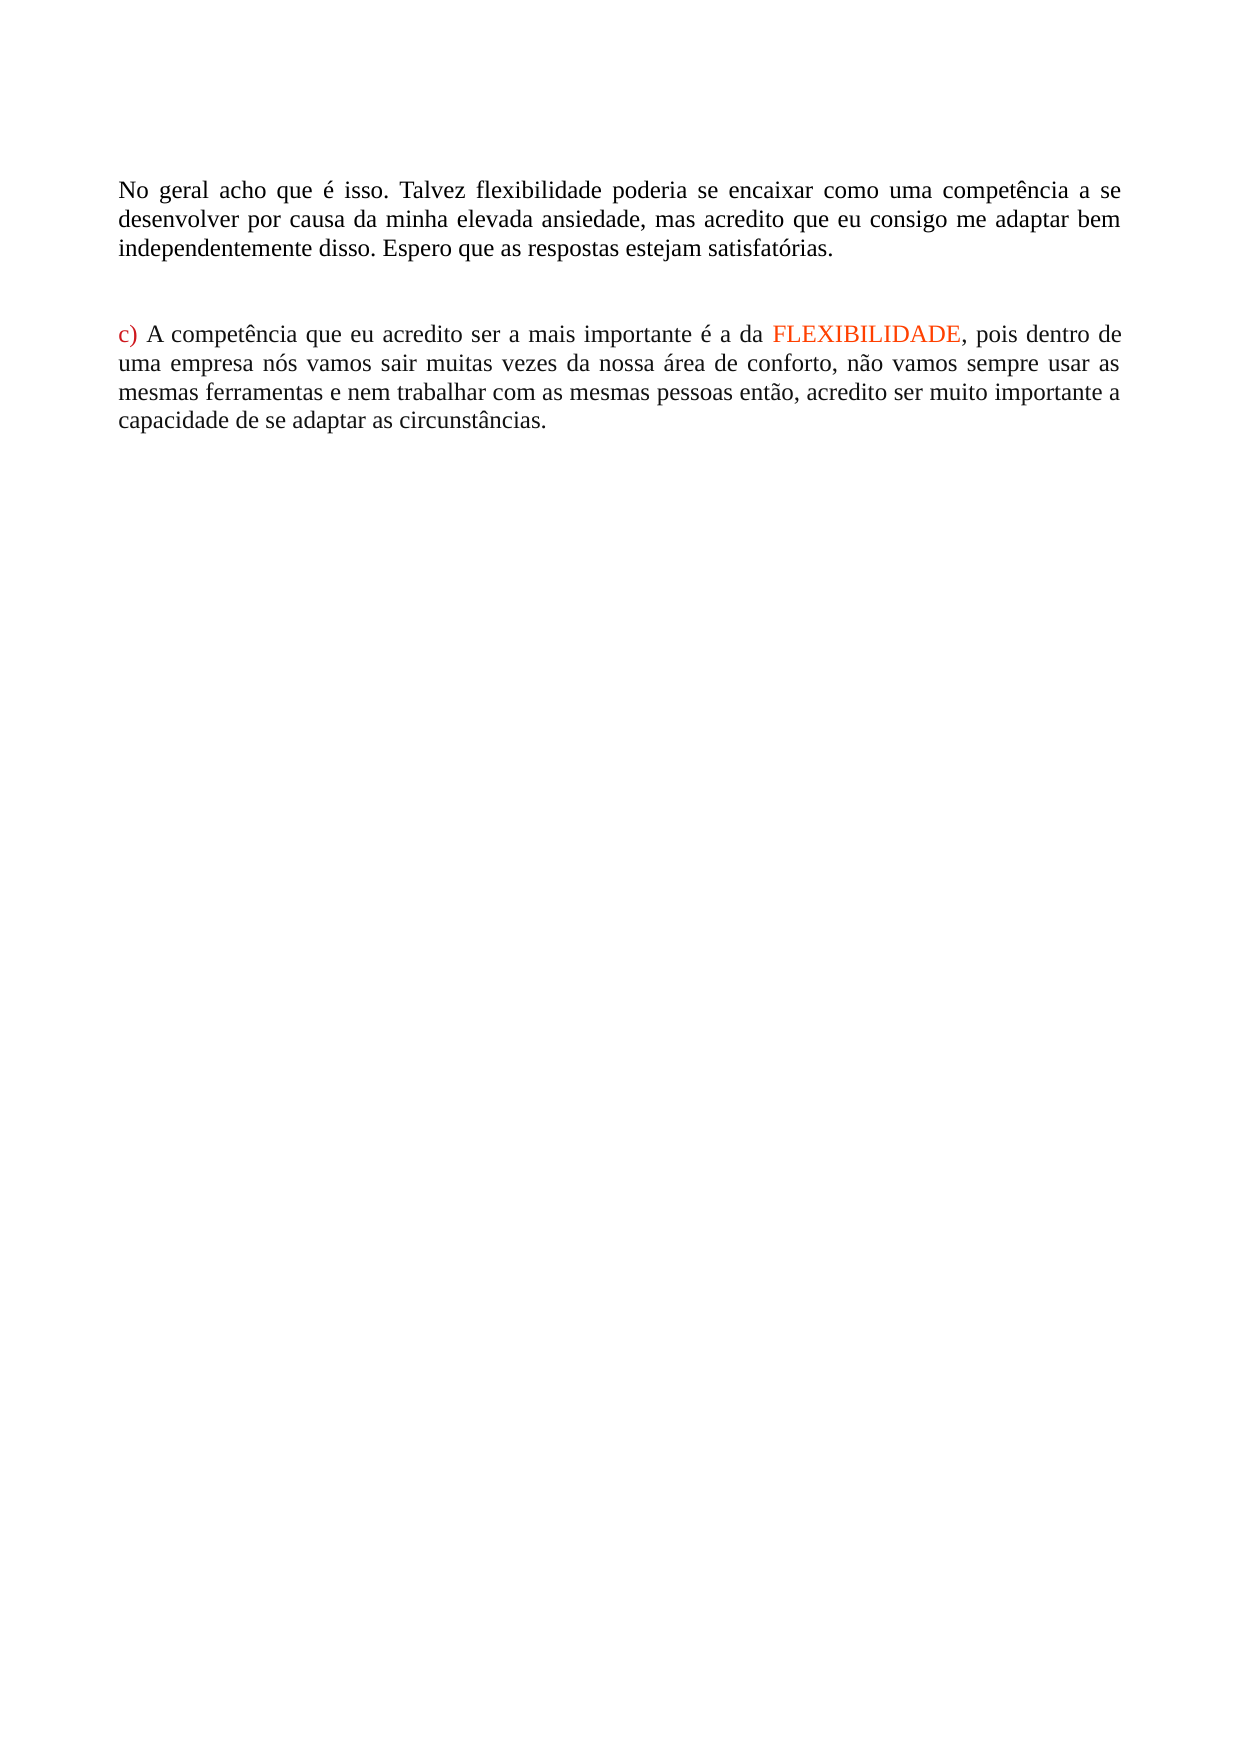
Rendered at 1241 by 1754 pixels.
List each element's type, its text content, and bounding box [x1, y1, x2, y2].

text No geral acho que é isso. Talvez flexibilidade poderia se encaixar como uma competência a se desenvolver por causa da minha elevada ansiedade, mas acredito que eu consigo me adaptar bem independentemente disso. Espero que as respostas estejam satisfatórias. [118, 176, 1122, 262]
text c) A competência que eu acredito ser a mais importante é a da FLEXIBILIDADE, pois dentro de uma empresa nós vamos sair muitas vezes da nossa área de conforto, não vamos sempre usar as mesmas ferramentas e nem trabalhar com as mesmas pessoas então, acredito ser muito importante a capacidade de se adaptar as circunstâncias. [118, 319, 1122, 434]
